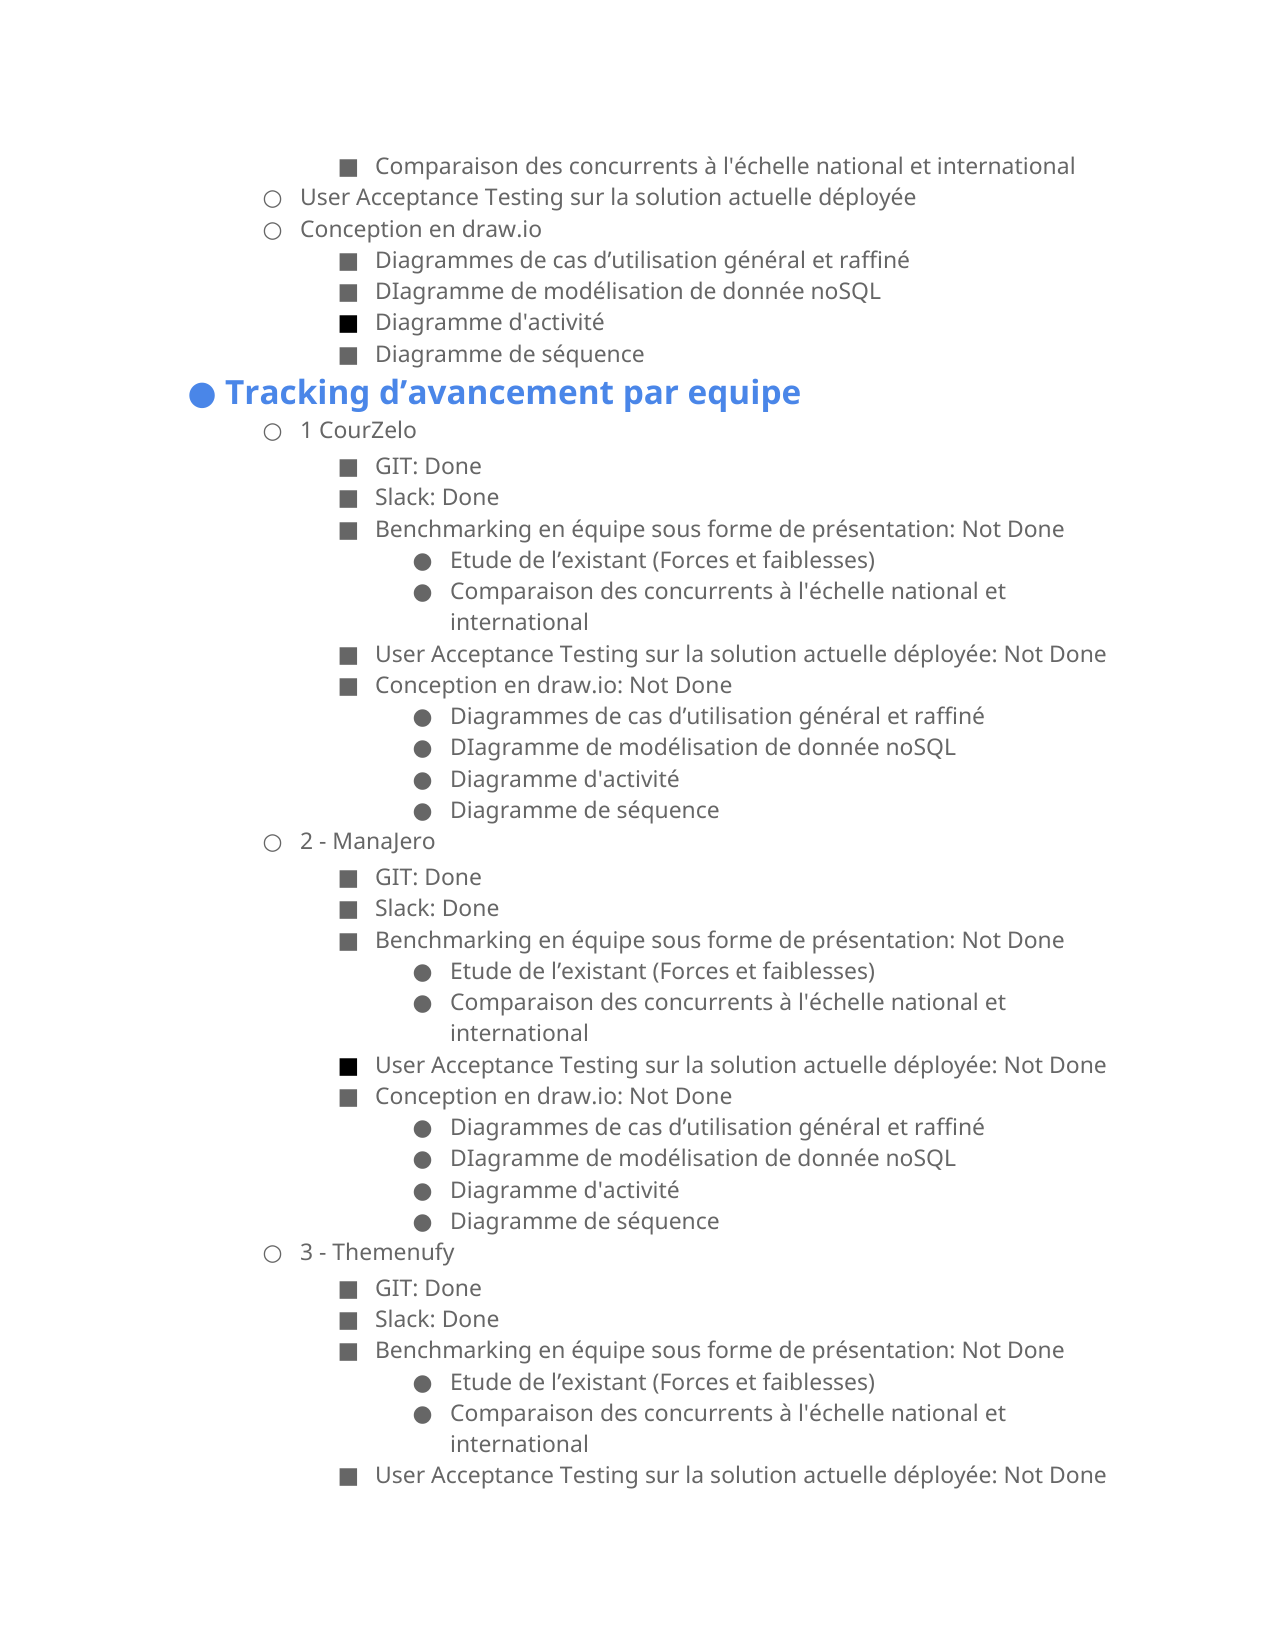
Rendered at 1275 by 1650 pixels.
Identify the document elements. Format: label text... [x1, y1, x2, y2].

list User Acceptance Testing sur la solution actuelle déployée: Not Done [337, 1459, 1125, 1491]
list DIagramme de modélisation de donnée noSQL [412, 1142, 1125, 1173]
list Etude de l’existant (Forces et faiblesses) [412, 544, 1125, 575]
list Comparaison des concurrents à l'échelle national et international [337, 150, 1125, 181]
list Slack: Done [337, 481, 1125, 513]
list Etude de l’existant (Forces et faiblesses) [412, 1366, 1125, 1397]
list Diagramme d'activité [412, 1173, 1125, 1205]
list Conception en draw.io [262, 212, 1125, 244]
list Slack: Done [337, 892, 1125, 923]
list Conception en draw.io: Not Done [337, 669, 1125, 700]
list Etude de l’existant (Forces et faiblesses) [412, 955, 1125, 986]
list User Acceptance Testing sur la solution actuelle déployée [262, 181, 1125, 212]
list GIT: Done [337, 861, 1125, 892]
list Diagramme de séquence [412, 794, 1125, 825]
list Diagramme de séquence [412, 1205, 1125, 1236]
list Benchmarking en équipe sous forme de présentation: Not Done [337, 1334, 1125, 1366]
list User Acceptance Testing sur la solution actuelle déployée: Not Done [337, 638, 1125, 669]
list Benchmarking en équipe sous forme de présentation: Not Done [337, 923, 1125, 955]
list 1 CourZelo [262, 414, 1125, 445]
list 2 - ManaJero [262, 825, 1125, 856]
list Comparaison des concurrents à l'échelle national et international [412, 575, 1125, 638]
list Diagrammes de cas d’utilisation général et raffiné [412, 700, 1125, 731]
list DIagramme de modélisation de donnée noSQL [412, 731, 1125, 763]
list Conception en draw.io: Not Done [337, 1080, 1125, 1111]
list Comparaison des concurrents à l'échelle national et international [412, 1397, 1125, 1459]
title Tracking d’avancement par equipe [187, 369, 1128, 414]
list Comparaison des concurrents à l'échelle national et international [412, 986, 1125, 1048]
list Diagramme de séquence [337, 337, 1125, 369]
list User Acceptance Testing sur la solution actuelle déployée: Not Done [337, 1048, 1125, 1080]
list 3 - Themenufy [262, 1236, 1125, 1267]
list GIT: Done [337, 450, 1125, 481]
list Diagramme d'activité [337, 306, 1125, 337]
list Diagrammes de cas d’utilisation général et raffiné [412, 1111, 1125, 1142]
list GIT: Done [337, 1272, 1125, 1303]
list Slack: Done [337, 1303, 1125, 1334]
list DIagramme de modélisation de donnée noSQL [337, 275, 1125, 306]
list Diagrammes de cas d’utilisation général et raffiné [337, 244, 1125, 275]
list Diagramme d'activité [412, 763, 1125, 794]
list Benchmarking en équipe sous forme de présentation: Not Done [337, 513, 1125, 544]
